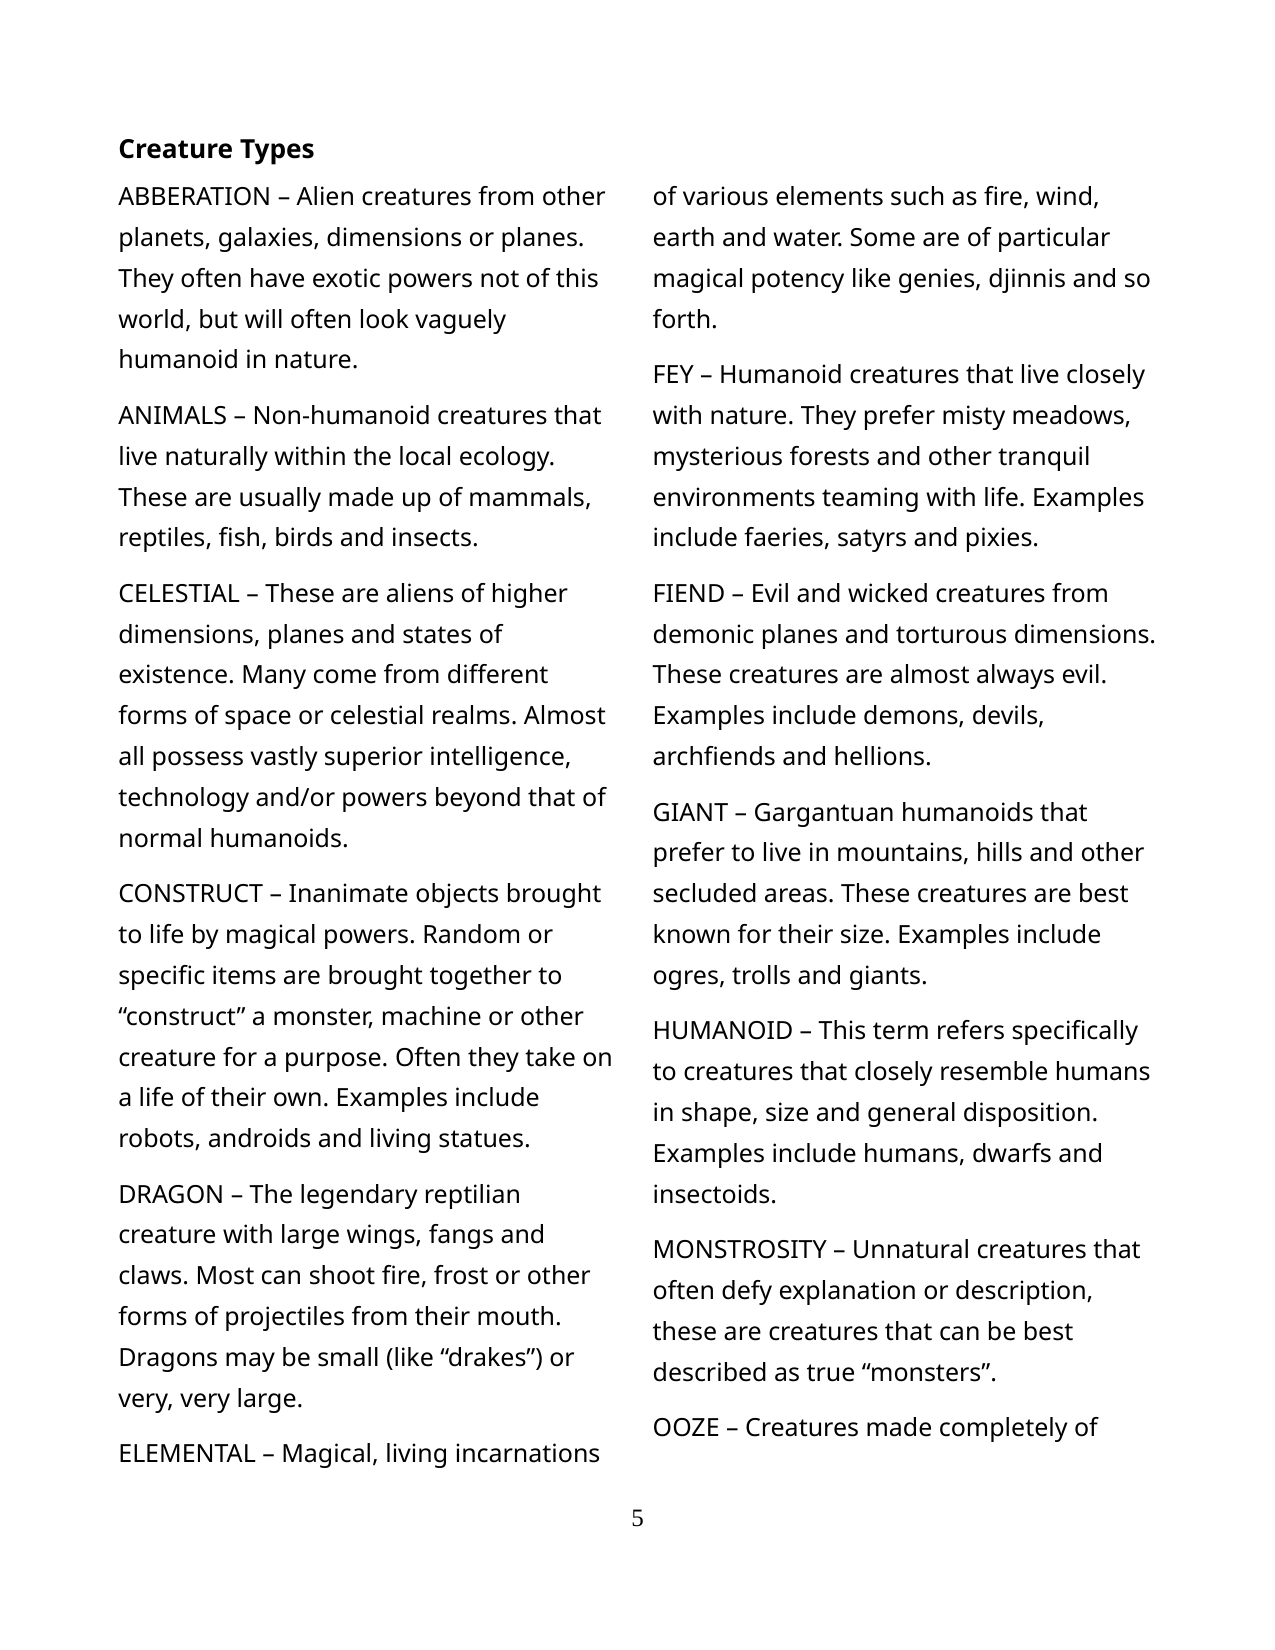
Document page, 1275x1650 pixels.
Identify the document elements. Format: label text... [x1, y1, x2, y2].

text GIANT – Gargantuan humanoids that prefer to live in mountains, hills and other secluded areas. These creatures are best known for their size. Examples include ogres, trolls and giants. [652, 794, 1157, 992]
subtitle Creature Types [118, 131, 1157, 166]
text FIEND – Evil and wicked creatures from demonic planes and torturous dimensions. These creatures are almost always evil. Examples include demons, devils, archfiends and hellions. [652, 576, 1157, 773]
text CONSTRUCT – Inanimate objects brought to life by magical powers. Random or specific items are brought together to “construct” a monster, machine or other creature for a purpose. Often they take on a life of their own. Examples include robots, androids and living statues. [118, 876, 622, 1155]
text ELEMENTAL – Magical, living incarnations [118, 1436, 622, 1470]
text MONSTROSITY – Unnatural creatures that often defy explanation or description, these are creatures that can be best described as true “monsters”. [652, 1232, 1157, 1388]
text ABBERATION – Alien creatures from other planets, galaxies, dimensions or planes. They often have exotic powers not of this world, but will often look vaguely humanoid in nature. [118, 179, 622, 376]
text HUMANOID – This term refers specifically to creatures that closely resemble humans in shape, size and general disposition. Examples include humans, dwarfs and insectoids. [652, 1013, 1157, 1210]
text CELESTIAL – These are aliens of higher dimensions, planes and states of existence. Many come from different forms of space or celestial realms. Almost all possess vastly superior intelligence, technology and/or powers beyond that of normal humanoids. [118, 576, 622, 854]
text of various elements such as fire, wind, earth and water. Some are of particular magical potency like genies, djinnis and so forth. [652, 179, 1157, 335]
text ANIMALS – Non-humanoid creatures that live naturally within the local ecology. These are usually made up of mammals, reptiles, fish, birds and insects. [118, 398, 622, 554]
text DRAGON – The legendary reptilian creature with large wings, fangs and claws. Most can shoot fire, frost or other forms of projectiles from their mouth. Dragons may be small (like “drakes”) or very, very large. [118, 1176, 622, 1414]
text OOZE – Creatures made completely of [652, 1410, 1157, 1444]
text FEY – Humanoid creatures that live closely with nature. They prefer misty meadows, mysterious forests and other tranquil environments teaming with life. Examples include faeries, satyrs and pixies. [652, 357, 1157, 554]
